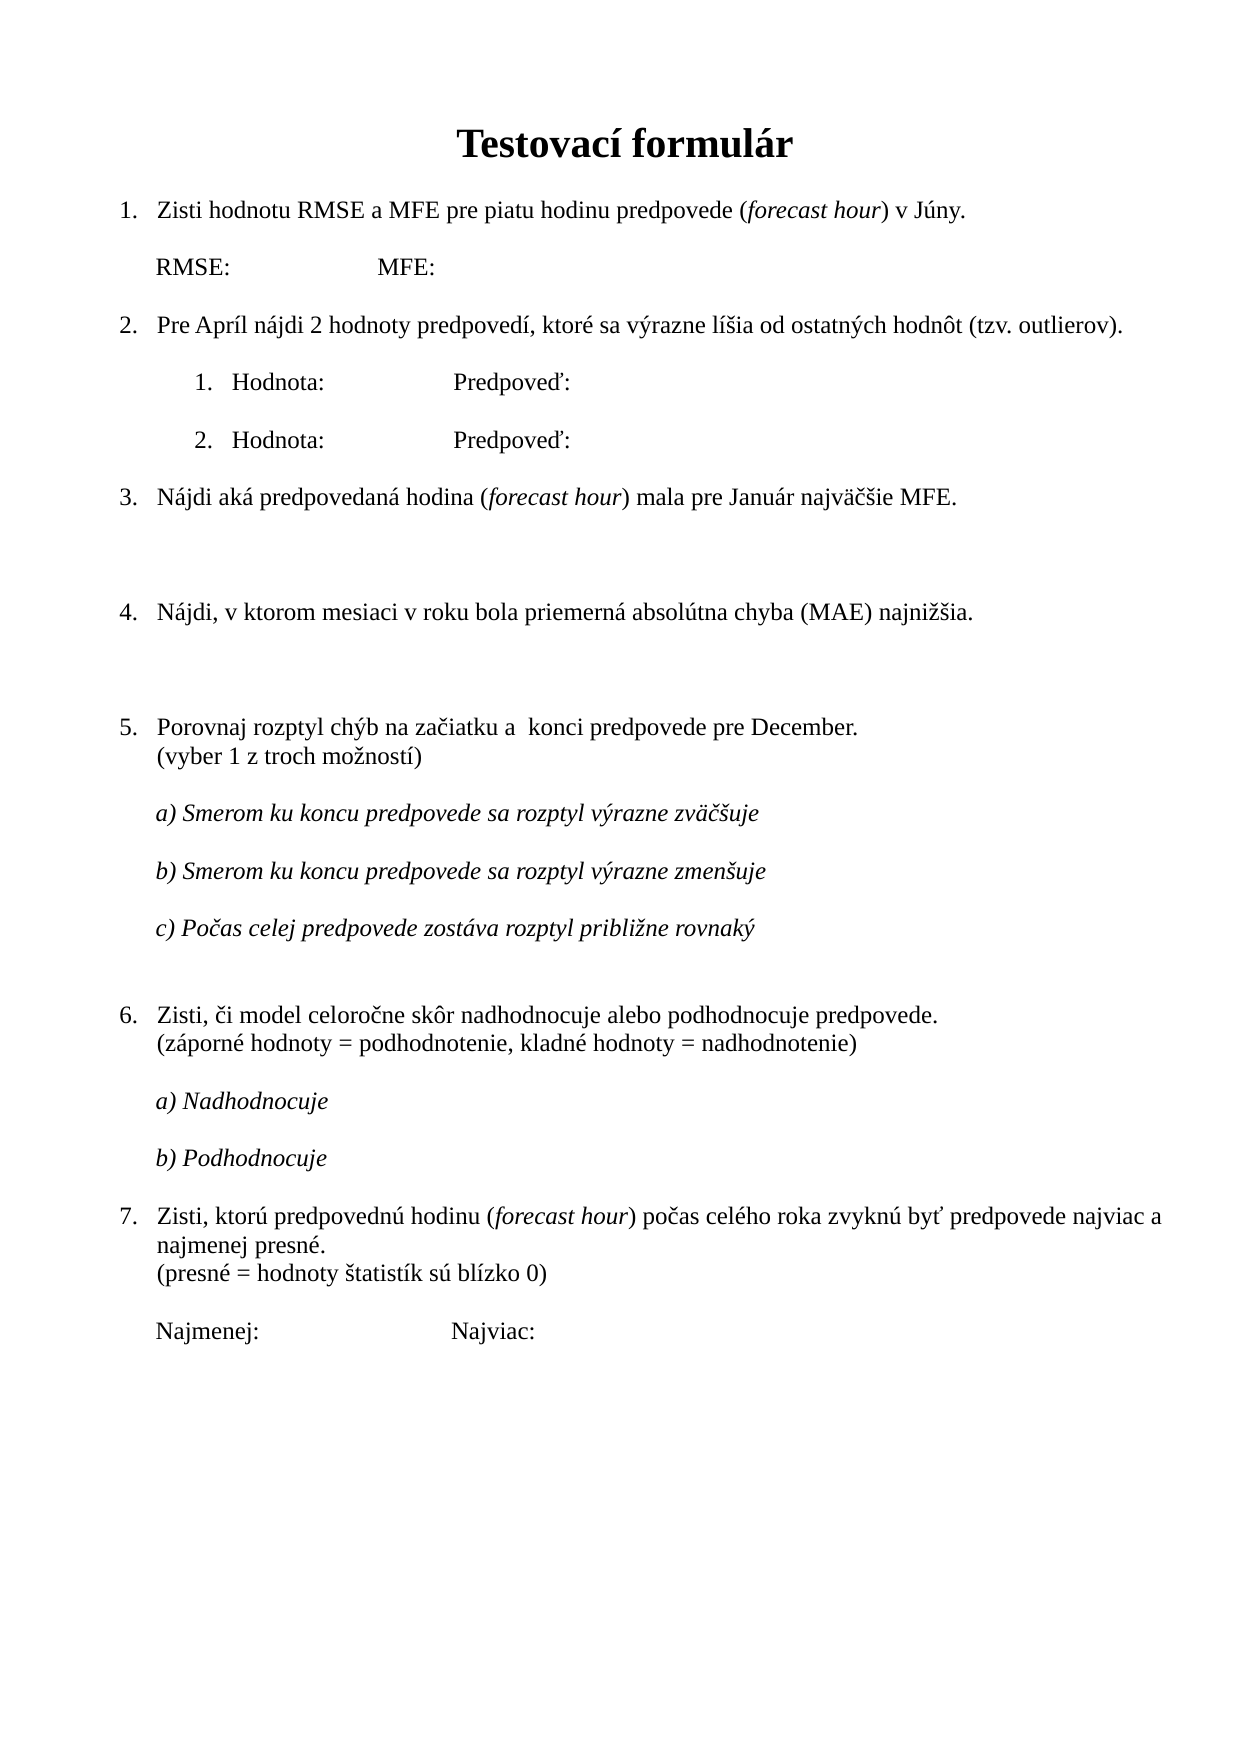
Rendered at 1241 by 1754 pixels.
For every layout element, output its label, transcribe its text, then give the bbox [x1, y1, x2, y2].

text RMSE: MFE: [82, 252, 1168, 281]
list Hodnota: Predpoveď: [194, 425, 1168, 453]
list (vyber 1 z troch možností) [119, 741, 1168, 770]
list (záporné hodnoty = podhodnotenie, kladné hodnoty = nadhodnotenie) [119, 1028, 1168, 1057]
list Porovnaj rozptyl chýb na začiatku a konci predpovede pre December. [119, 712, 1168, 741]
list Pre Apríl nájdi 2 hodnoty predpovedí, ktoré sa výrazne líšia od ostatných hodnôt (tzv. outlierov). [119, 310, 1168, 338]
text b) Podhodnocuje [82, 1143, 1168, 1172]
list Nájdi, v ktorom mesiaci v roku bola priemerná absolútna chyba (MAE) najnižšia. [119, 597, 1168, 626]
list Hodnota: Predpoveď: [194, 367, 1168, 396]
text a) Nadhodnocuje [82, 1086, 1168, 1115]
text a) Smerom ku koncu predpovede sa rozptyl výrazne zväčšuje [82, 798, 1168, 827]
text c) Počas celej predpovede zostáva rozptyl približne rovnaký [82, 913, 1168, 942]
text Najmenej: Najviac: [82, 1316, 1168, 1345]
text b) Smerom ku koncu predpovede sa rozptyl výrazne zmenšuje [82, 856, 1168, 885]
list Zisti, ktorú predpovednú hodinu (forecast hour) počas celého roka zvyknú byť predpovede najviac a najmenej presné. [119, 1201, 1168, 1258]
list Nájdi aká predpovedaná hodina (forecast hour) mala pre Január najväčšie MFE. [119, 482, 1168, 511]
list (presné = hodnoty štatistík sú blízko 0) [119, 1258, 1168, 1287]
list Zisti, či model celoročne skôr nadhodnocuje alebo podhodnocuje predpovede. [119, 1000, 1168, 1028]
text Testovací formulár [82, 118, 1168, 166]
list Zisti hodnotu RMSE a MFE pre piatu hodinu predpovede (forecast hour) v Júny. [119, 195, 1168, 223]
